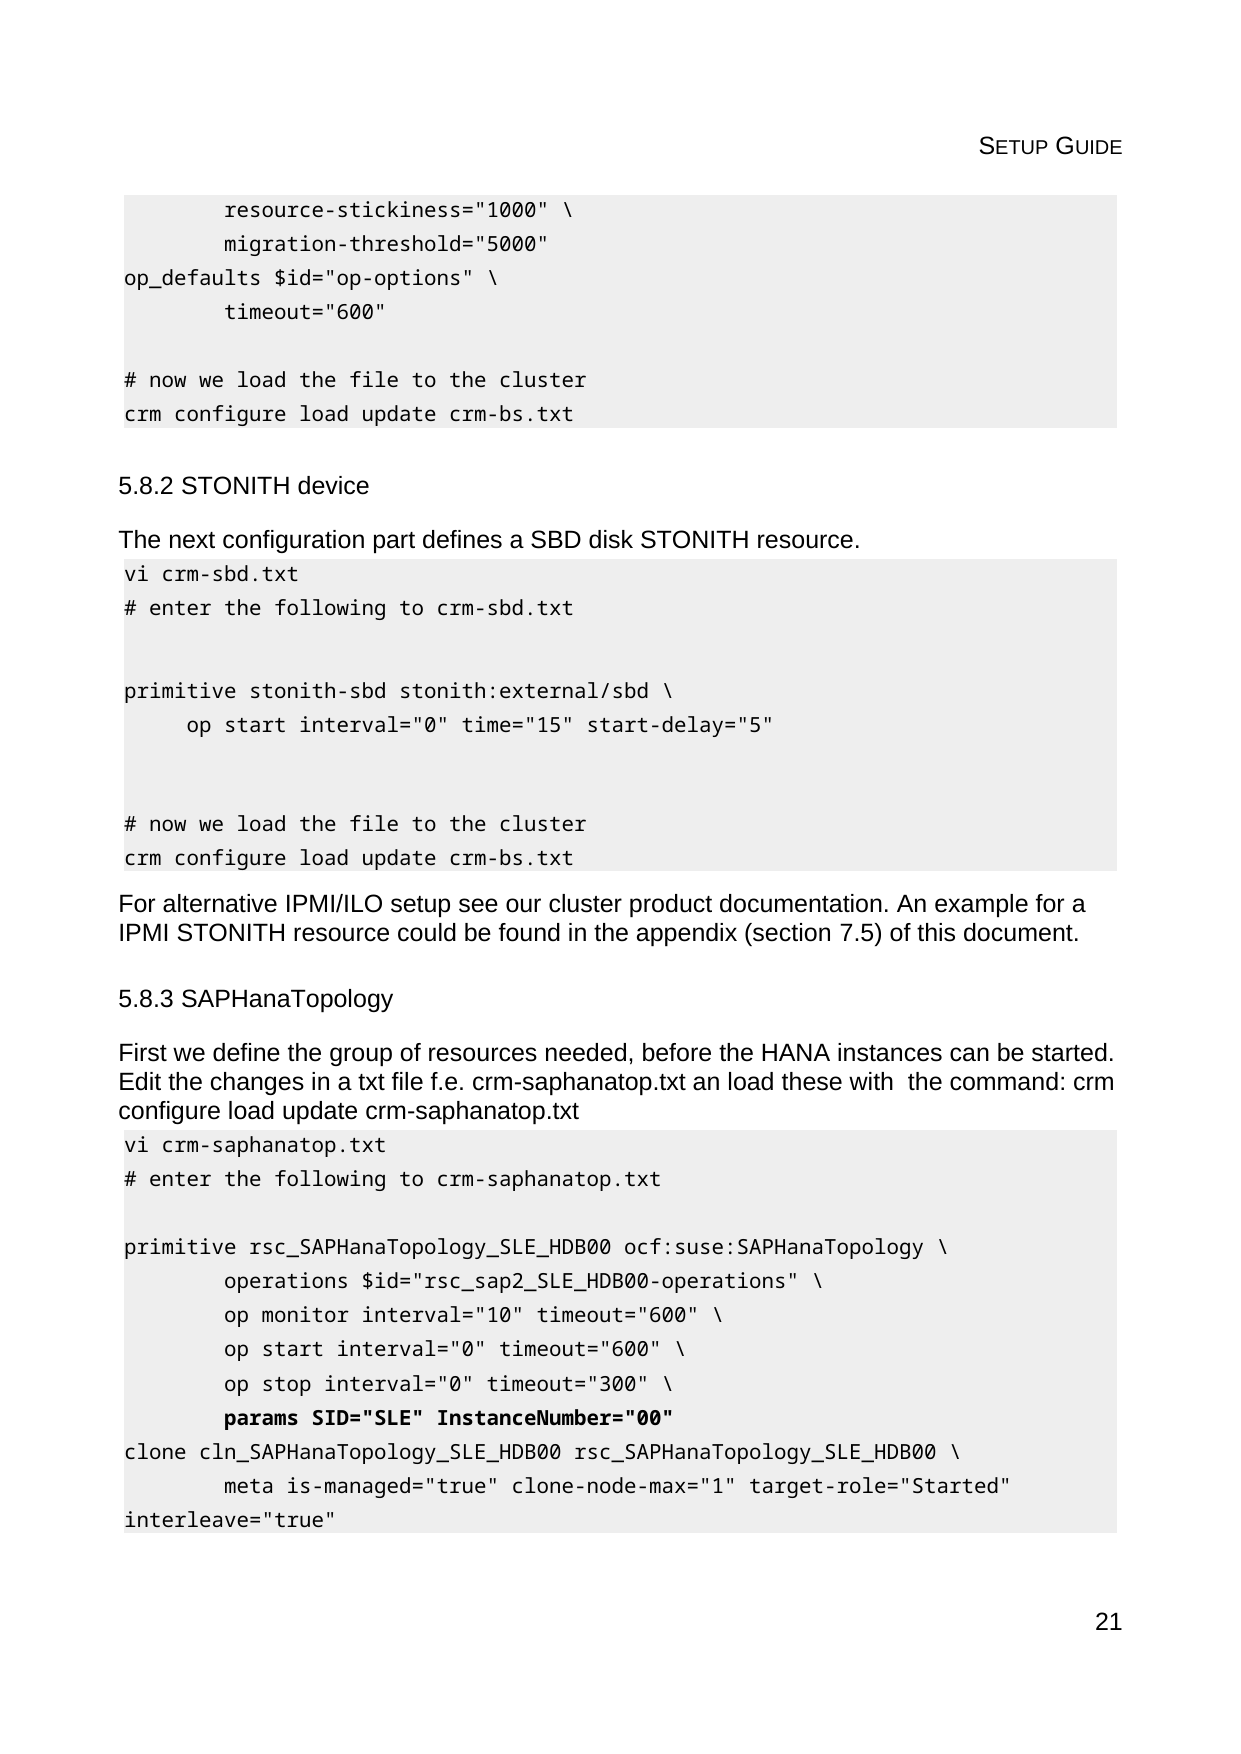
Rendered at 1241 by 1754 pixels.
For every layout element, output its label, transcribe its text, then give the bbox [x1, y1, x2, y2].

table_header vi crm-saphanatop.txt # enter the following to crm-saphanatop.txt primitive rsc_SAPHanaTopology_SLE_HDB00 ocf:suse:SAPHanaTopology \ operations $id="rsc_sap2_SLE_HDB00-operations" \ op monitor interval="10" timeout="600" \ op start interval="0" timeout="600" \ op stop interval="0" timeout="300" \ params SID="SLE" InstanceNumber="00" clone cln_SAPHanaTopology_SLE_HDB00 rsc_SAPHanaTopology_SLE_HDB00 \ meta is-managed="true" clone-node-max="1" target-role="Started" interleave="true" [118, 1125, 1122, 1539]
subtitle STONITH device [118, 471, 1122, 500]
text For alternative IPMI/ILO setup see our cluster product documentation. An example for a IPMI STONITH resource could be found in the appendix (section 7.5) of this document. [118, 889, 1122, 947]
table_header vi crm-sbd.txt # enter the following to crm-sbd.txt primitive stonith-sbd stonith:external/sbd \ op start interval="0" time="15" start-delay="5" # now we load the file to the cluster crm configure load update crm-bs.txt [118, 554, 1122, 877]
text The next configuration part defines a SBD disk STONITH resource. [118, 525, 1122, 554]
text Edit the changes in a txt file f.e. crm-saphanatop.txt an load these with the command: crm configure load update crm-saphanatop.txt [118, 1067, 1122, 1124]
subtitle SAPHanaTopology [118, 984, 1122, 1013]
text First we define the group of resources needed, before the HANA instances can be started. [118, 1038, 1122, 1067]
table_header resource-stickiness="1000" \ migration-threshold="5000" op_defaults $id="op-options" \ timeout="600" # now we load the file to the cluster crm configure load update crm-bs.txt [118, 189, 1122, 434]
